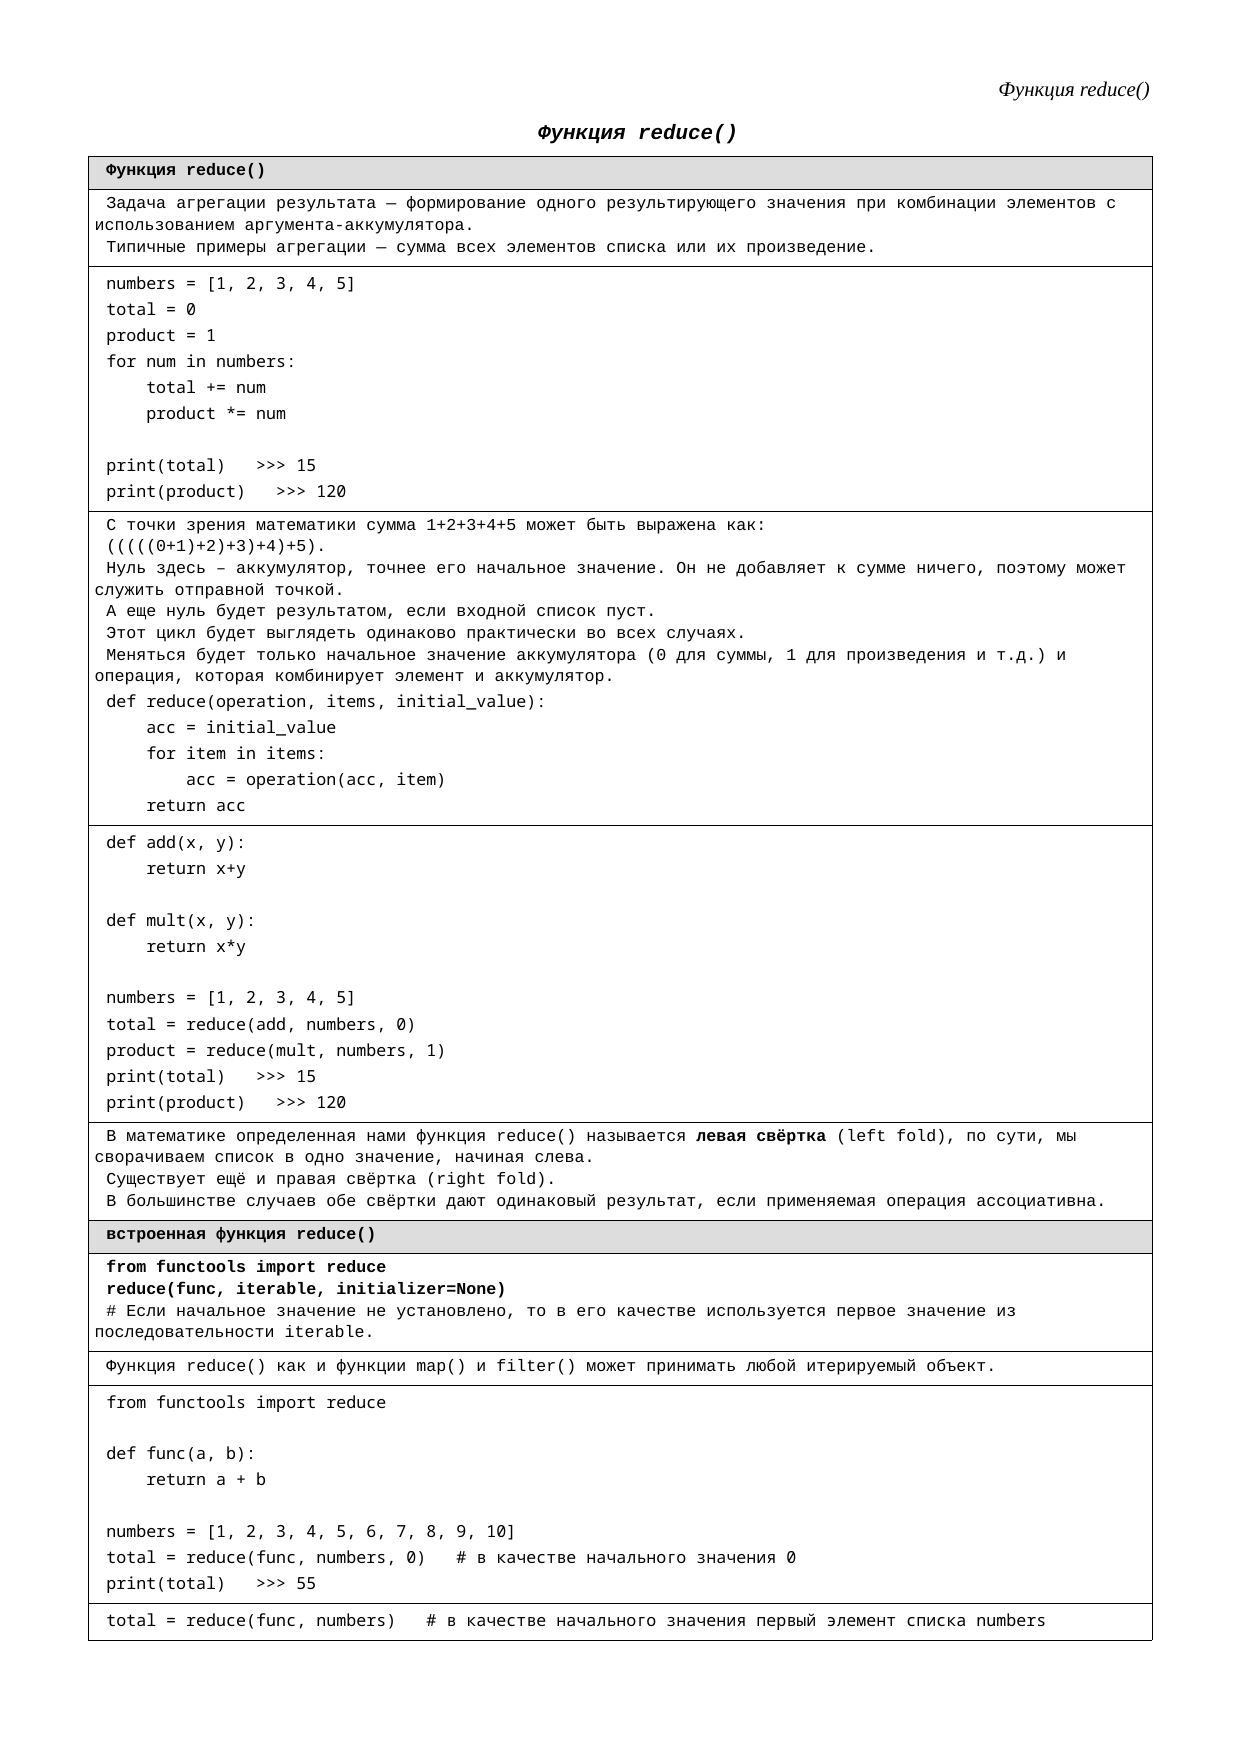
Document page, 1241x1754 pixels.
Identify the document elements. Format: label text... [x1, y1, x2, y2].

subtitle Функция reduce() [126, 122, 1152, 146]
table_cell from functools import reduce reduce(func, iterable, initializer=None) # Если начальное значение не установлено, то в его качестве используется первое значение из последовательности iterable. [89, 1254, 1152, 1351]
table_cell Задача агрегации результата — формирование одного результирующего значения при комбинации элементов с использованием аргумента-аккумулятора. Типичные примеры агрегации — сумма всех элементов списка или их произведение. [89, 190, 1152, 266]
table_cell def add(x, y): return x+y def mult(x, y): return x*y numbers = [1, 2, 3, 4, 5] total = reduce(add, numbers, 0) product = reduce(mult, numbers, 1) print(total) >>> 15 print(product) >>> 120 [89, 826, 1152, 1122]
table_cell Функция reduce() как и функции map() и filter() может принимать любой итерируемый объект. [89, 1352, 1152, 1384]
table_cell from functools import reduce def func(a, b): return a + b numbers = [1, 2, 3, 4, 5, 6, 7, 8, 9, 10] total = reduce(func, numbers, 0) # в качестве начального значения 0 print(total) >>> 55 [89, 1386, 1152, 1603]
table_cell В математике определенная нами функция reduce() называется левая свёртка (left fold), по сути, мы сворачиваем список в одно значение, начиная слева. Существует ещё и правая свёртка (right fold). В большинстве случаев обе свёртки дают одинаковый результат, если применяемая операция ассоциативна. [89, 1123, 1152, 1220]
table_header Функция reduce() [89, 157, 1152, 189]
table_cell встроенная функция reduce() [89, 1221, 1152, 1253]
table_cell С точки зрения математики сумма 1+2+3+4+5 может быть выражена как: (((((0+1)+2)+3)+4)+5). Нуль здесь – аккумулятор, точнее его начальное значение. Он не добавляет к сумме ничего, поэтому может служить отправной точкой. А еще нуль будет результатом, если входной список пуст. Этот цикл будет выглядеть одинаково практически во всех случаях. Меняться будет только начальное значение аккумулятора (0 для суммы, 1 для произведения и т.д.) и операция, которая комбинирует элемент и аккумулятор. def reduce(operation, items, initial_value): acc = initial_value for item in items: acc = operation(acc, item) return acc [89, 512, 1152, 825]
table_cell numbers = [1, 2, 3, 4, 5] total = 0 product = 1 for num in numbers: total += num product *= num print(total) >>> 15 print(product) >>> 120 [89, 267, 1152, 511]
table_cell total = reduce(func, numbers) # в качестве начального значения первый элемент списка numbers [89, 1604, 1152, 1640]
